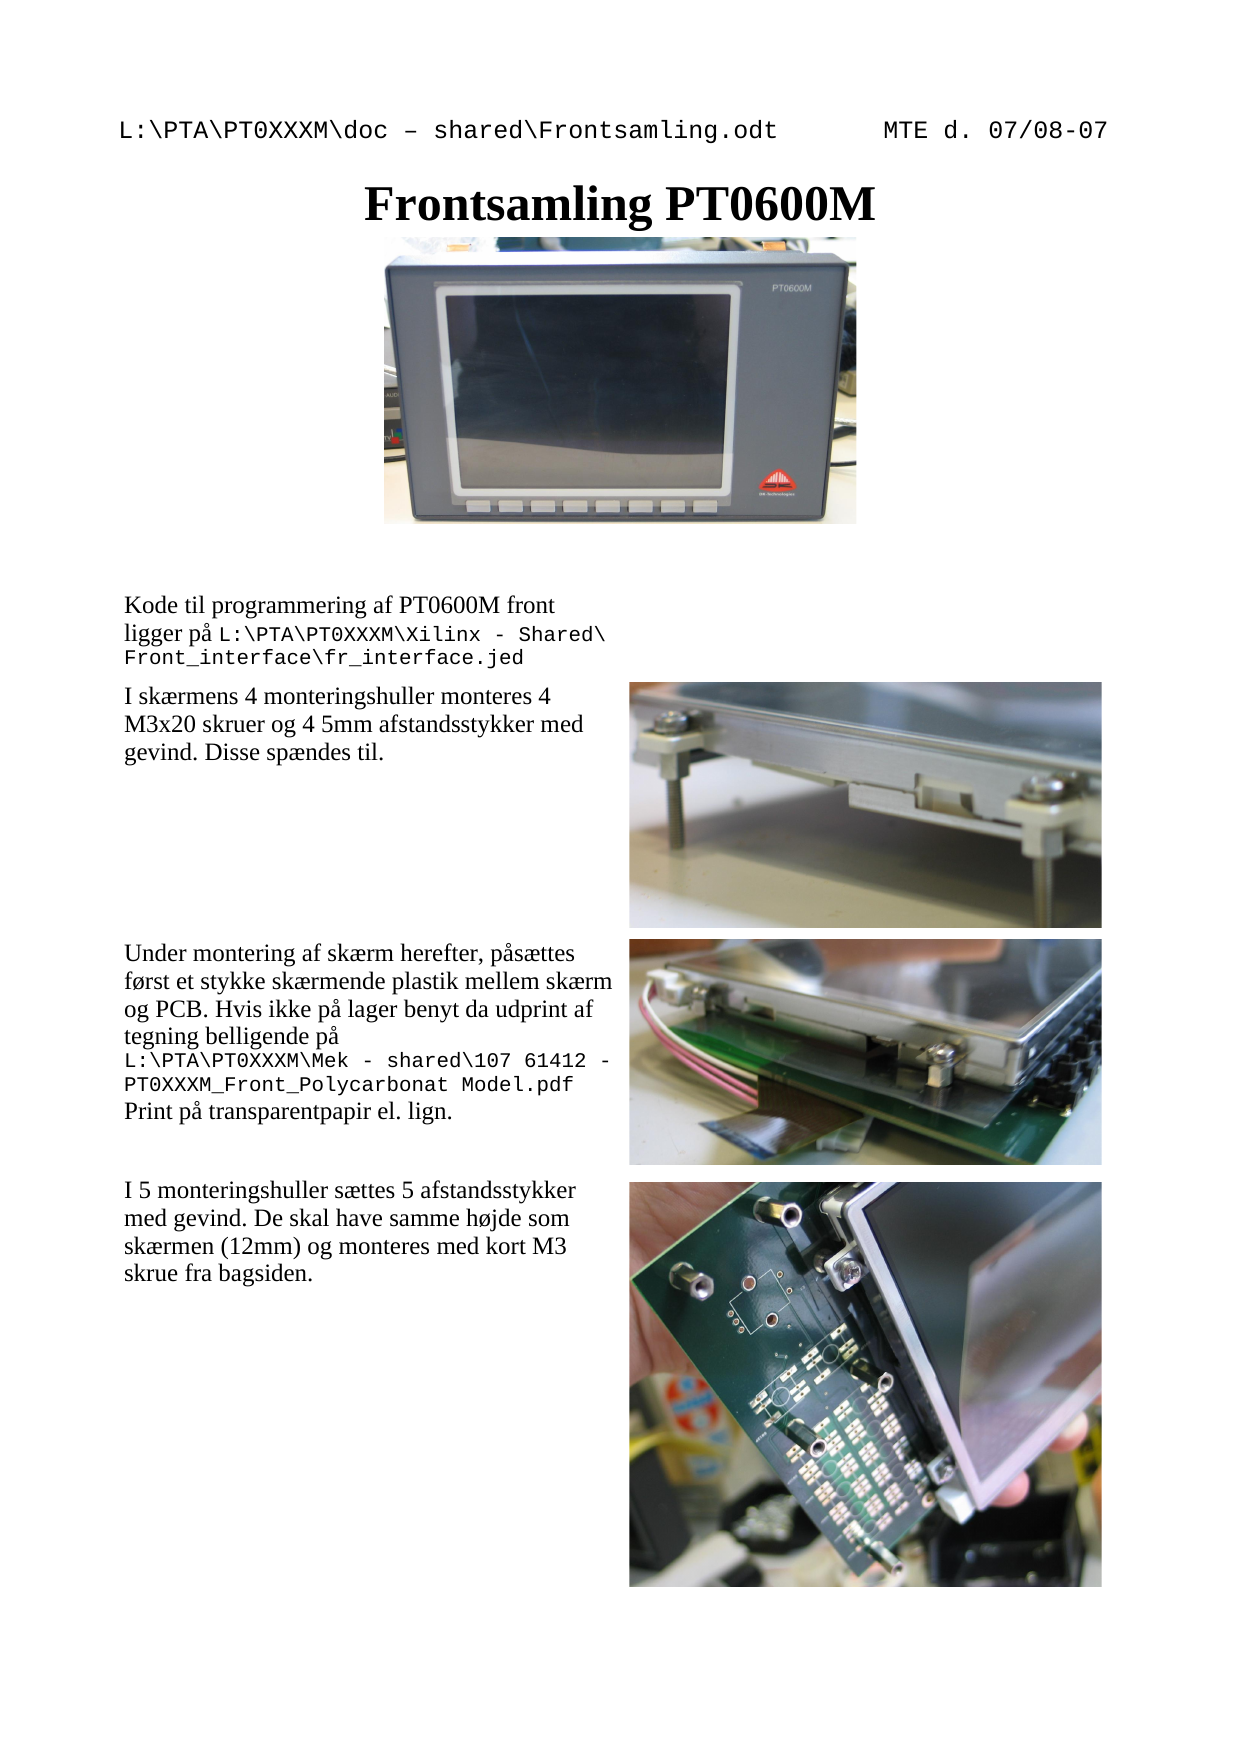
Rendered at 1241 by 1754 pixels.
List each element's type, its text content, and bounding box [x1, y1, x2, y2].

picture [629, 939, 1102, 1165]
table_cell [624, 934, 1123, 1171]
table_cell [624, 677, 1123, 934]
picture [629, 682, 1102, 928]
table_cell [624, 1171, 1123, 1592]
table_header [118, 231, 1123, 585]
table_cell Under montering af skærm herefter, påsættes først et stykke skærmende plastik mellem skærm og PCB. Hvis ikke på lager benyt da udprint af tegning belligende på L:\PTA\PT0XXXM\Mek - shared\107 61412 - PT0XXXM_Front_Polycarbonat Model.pdf Print på transparentpapir el. lign. [118, 934, 624, 1171]
table_cell [624, 585, 1123, 677]
table_cell I skærmens 4 monteringshuller monteres 4 M3x20 skruer og 4 5mm afstandsstykker med gevind. Disse spændes til. [118, 677, 624, 934]
table_cell I 5 monteringshuller sættes 5 afstandsstykker med gevind. De skal have samme højde som skærmen (12mm) og monteres med kort M3 skrue fra bagsiden. [118, 1171, 624, 1592]
picture [629, 1182, 1102, 1587]
picture [384, 237, 857, 524]
text Frontsamling PT0600M [118, 176, 1122, 231]
table_cell Kode til programmering af PT0600M front ligger på L:\PTA\PT0XXXM\Xilinx - Shared\Front_interface\fr_interface.jed [118, 585, 624, 677]
